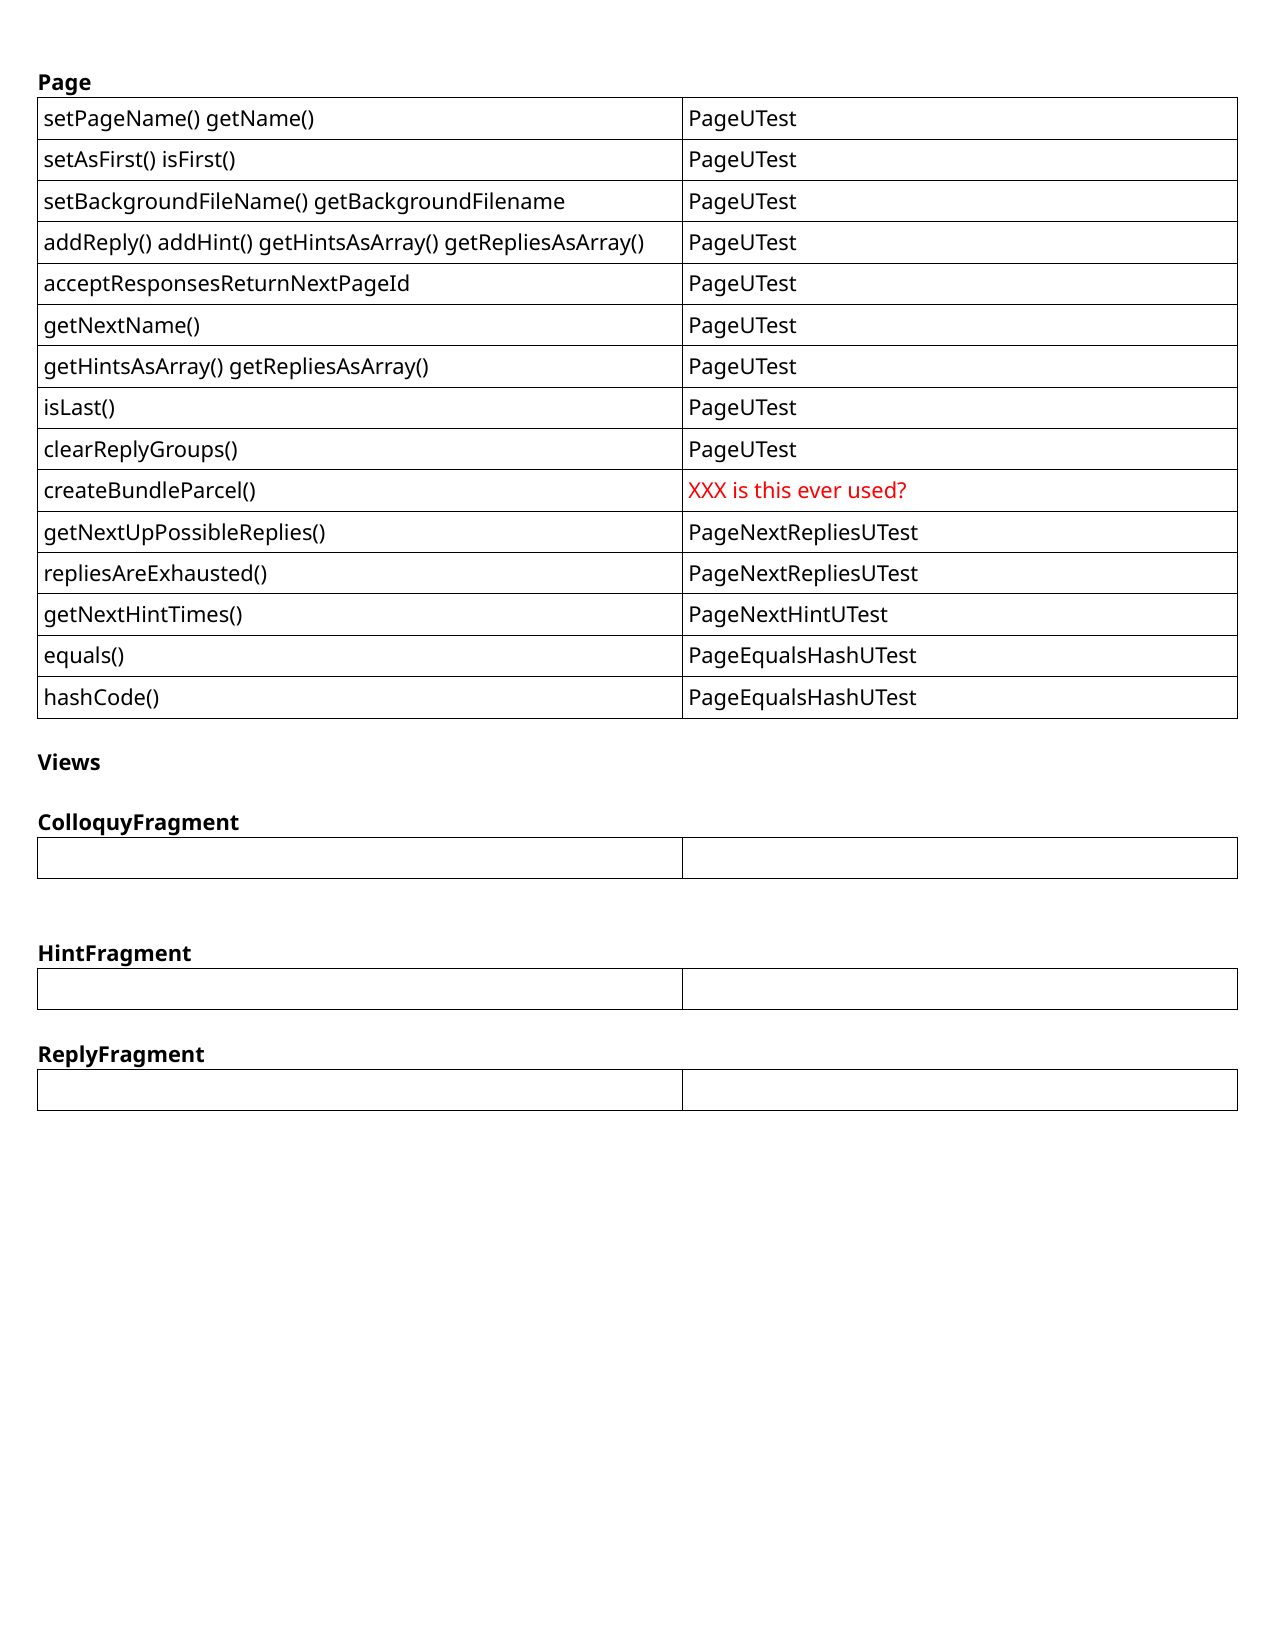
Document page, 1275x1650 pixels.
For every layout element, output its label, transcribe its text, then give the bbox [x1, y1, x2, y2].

text ColloquyFragment [37, 807, 1237, 837]
table_cell setBackgroundFileName() getBackgroundFilename [38, 181, 682, 221]
table_cell isLast() [38, 388, 682, 428]
table_cell getHintsAsArray() getRepliesAsArray() [38, 346, 682, 387]
table_header setPageName() getName() [38, 98, 682, 138]
table_header [683, 838, 1237, 878]
table_cell PageUTest [683, 140, 1237, 180]
table_cell PageEqualsHashUTest [683, 636, 1237, 676]
table_cell PageUTest [683, 429, 1237, 469]
table_cell acceptResponsesReturnNextPageId [38, 264, 682, 304]
table_header [38, 969, 682, 1009]
table_cell PageNextHintUTest [683, 594, 1237, 635]
table_cell addReply() addHint() getHintsAsArray() getRepliesAsArray() [38, 222, 682, 262]
table_header [38, 1070, 682, 1110]
table_cell PageEqualsHashUTest [683, 677, 1237, 717]
table_cell getNextUpPossibleReplies() [38, 512, 682, 552]
table_cell PageUTest [683, 181, 1237, 221]
table_cell PageUTest [683, 222, 1237, 262]
table_cell PageUTest [683, 388, 1237, 428]
table_cell PageUTest [683, 346, 1237, 387]
table_header [683, 969, 1237, 1009]
table_cell clearReplyGroups() [38, 429, 682, 469]
text Views [37, 747, 1237, 777]
table_cell PageUTest [683, 264, 1237, 304]
table_cell createBundleParcel() [38, 470, 682, 511]
table_cell XXX is this ever used? [683, 470, 1237, 511]
table_header [683, 1070, 1237, 1110]
table_cell hashCode() [38, 677, 682, 717]
text HintFragment [37, 938, 1237, 967]
text ReplyFragment [37, 1039, 1237, 1068]
table_cell getNextName() [38, 305, 682, 345]
table_cell equals() [38, 636, 682, 676]
table_cell getNextHintTimes() [38, 594, 682, 635]
text Page [37, 67, 1237, 97]
table_header PageUTest [683, 98, 1237, 138]
table_header [38, 838, 682, 878]
table_cell PageNextRepliesUTest [683, 512, 1237, 552]
table_cell repliesAreExhausted() [38, 553, 682, 593]
table_cell PageUTest [683, 305, 1237, 345]
table_cell PageNextRepliesUTest [683, 553, 1237, 593]
table_cell setAsFirst() isFirst() [38, 140, 682, 180]
